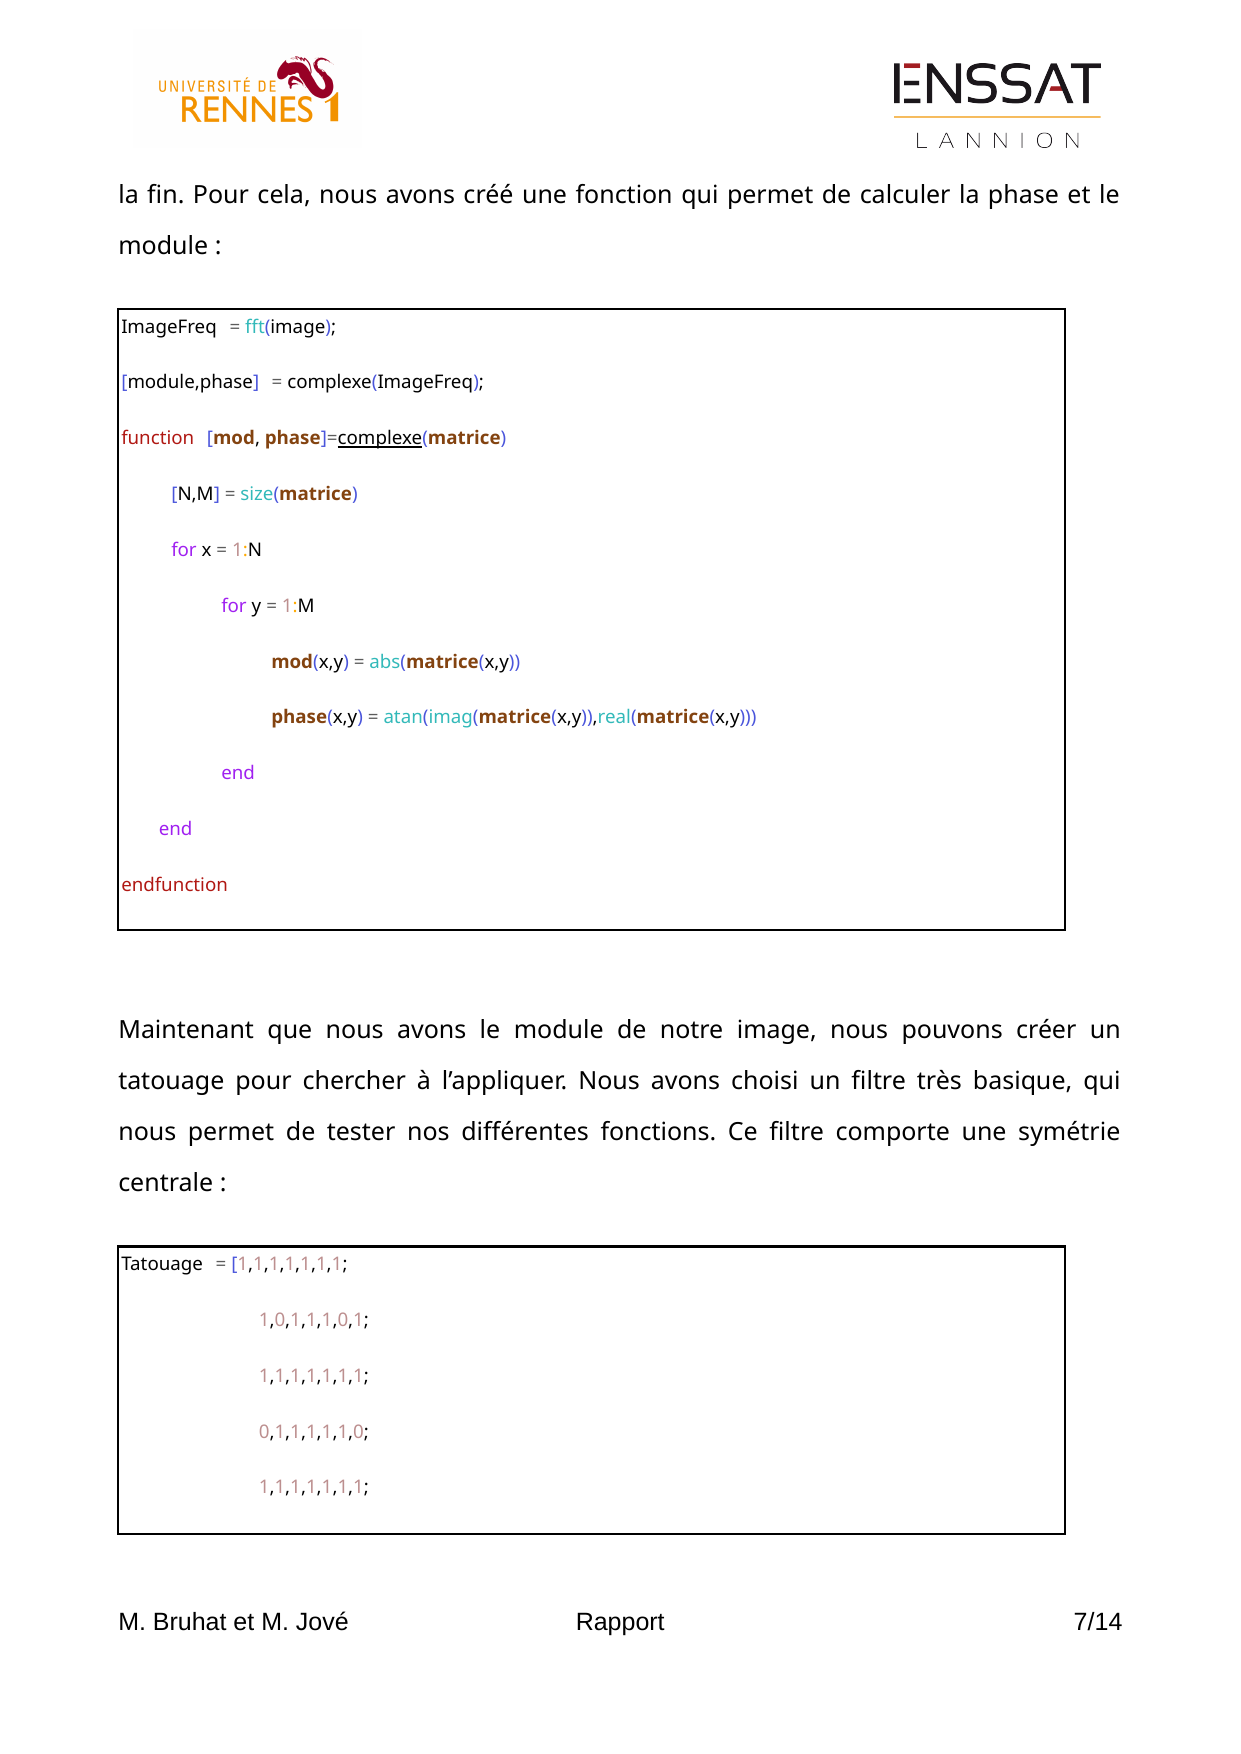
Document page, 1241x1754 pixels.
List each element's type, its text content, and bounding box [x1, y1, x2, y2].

table_header Tatouage = [1,1,1,1,1,1,1; 1,0,1,1,1,0,1; 1,1,1,1,1,1,1; 0,1,1,1,1,1,0; 1,1,1,1,1,1,1; [119, 1248, 1064, 1532]
picture [133, 29, 363, 148]
text Maintenant que nous avons le module de notre image, nous pouvons créer un tatouage pour chercher à l’appliquer. Nous avons choisi un filtre très basique, qui nous permet de tester nos différentes fonctions. Ce filtre comporte une symétrie centrale : [118, 1012, 1122, 1199]
table_header ImageFreq = fft(image); [module,phase] = complexe(ImageFreq); function [mod, phase]=complexe(matrice) [N,M] = size(matrice) for x = 1:N for y = 1:M mod(x,y) = abs(matrice(x,y)) phase(x,y) = atan(imag(matrice(x,y)),real(matrice(x,y))) end end endfunction [119, 310, 1064, 929]
text la fin. Pour cela, nous avons créé une fonction qui permet de calculer la phase et le module : [118, 176, 1122, 261]
picture [894, 63, 1101, 148]
